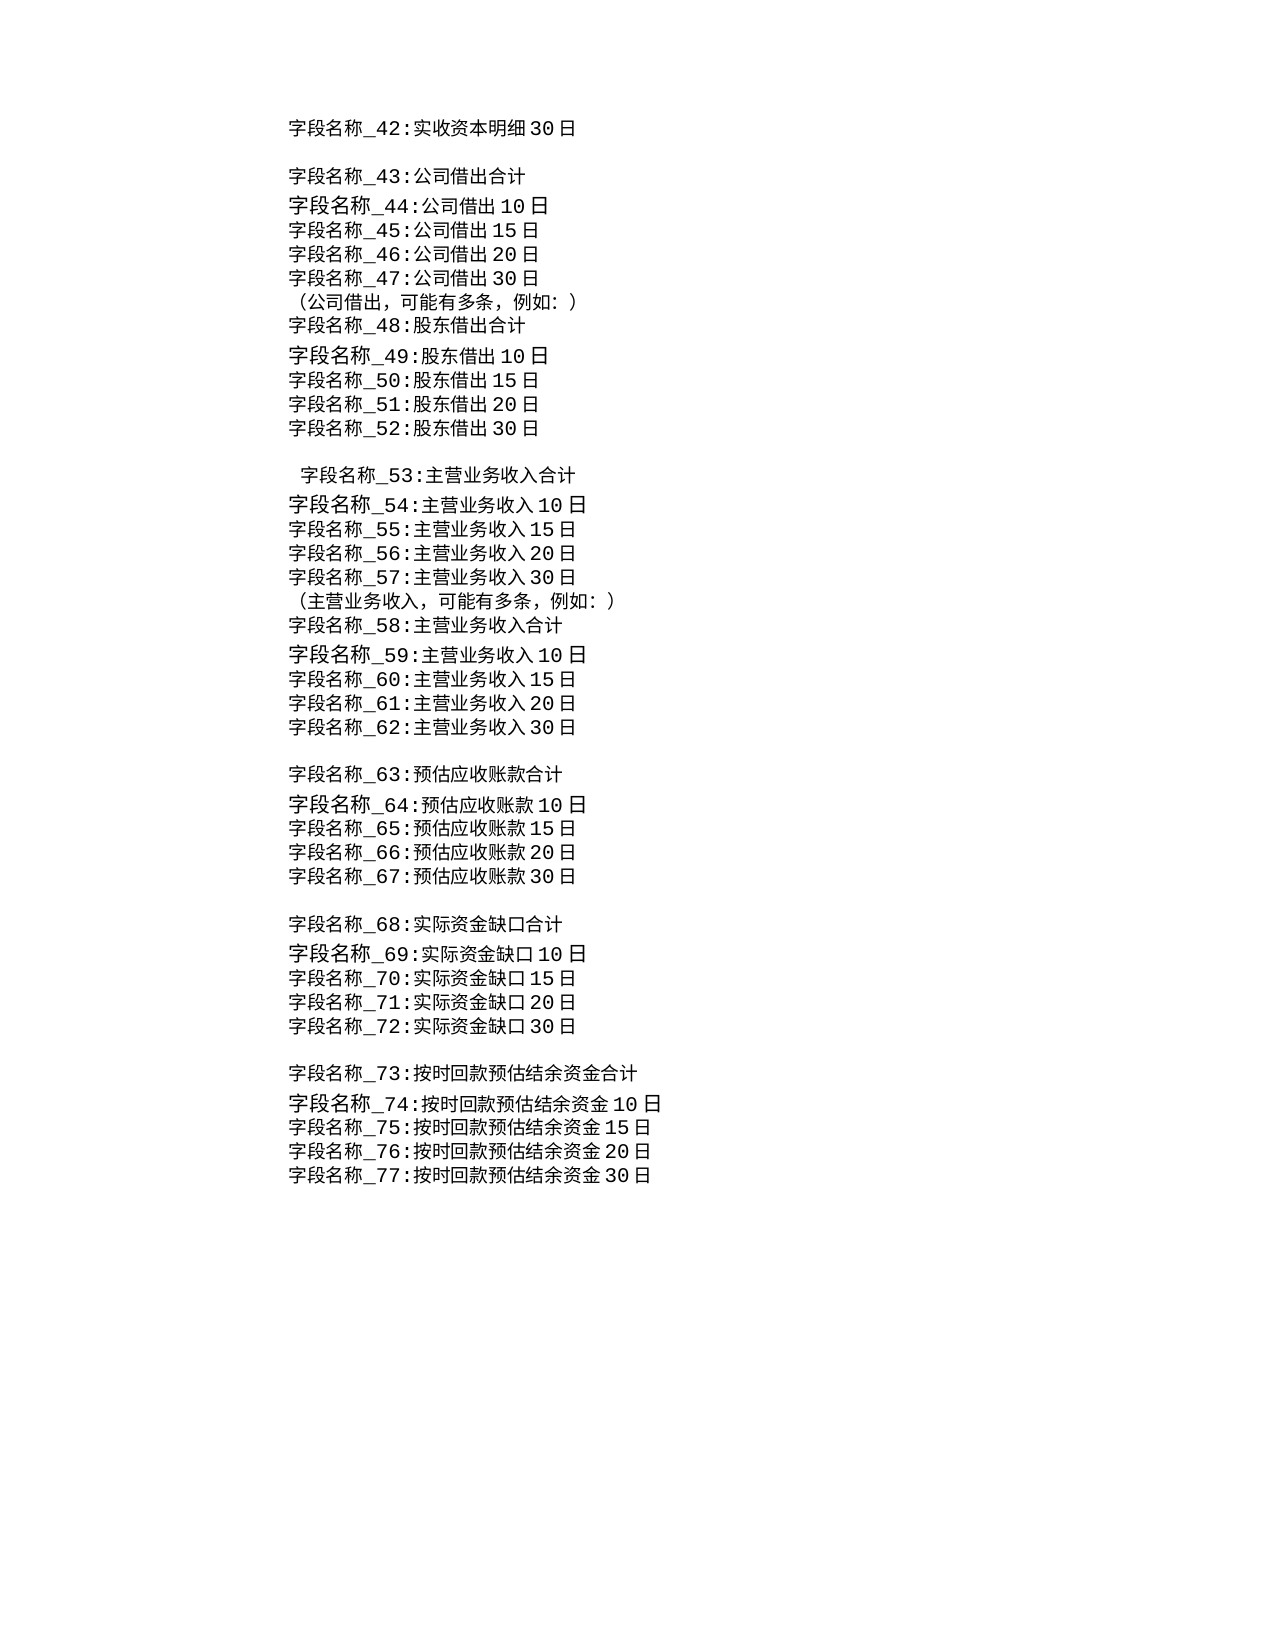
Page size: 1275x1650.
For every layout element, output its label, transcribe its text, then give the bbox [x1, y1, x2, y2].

text 字段名称_71:实际资金缺口20日 [118, 992, 1157, 1015]
text 字段名称_54:主营业务收入10日 [118, 489, 1157, 519]
text 字段名称_52:股东借出30日 [118, 417, 1157, 441]
text 字段名称_57:主营业务收入30日 [118, 567, 1157, 591]
text 字段名称_62:主营业务收入30日 [118, 716, 1157, 740]
text 字段名称_61:主营业务收入20日 [118, 693, 1157, 716]
text 字段名称_59:主营业务收入10日 [118, 638, 1157, 669]
text 字段名称_49:股东借出10日 [118, 339, 1157, 369]
text 字段名称_65:预估应收账款15日 [118, 818, 1157, 842]
text 字段名称_70:实际资金缺口15日 [118, 968, 1157, 992]
text 字段名称_58:主营业务收入合计 [118, 614, 1157, 638]
text 字段名称_51:股东借出20日 [118, 393, 1157, 417]
text 字段名称_74:按时回款预估结余资金10日 [118, 1087, 1157, 1117]
text 字段名称_60:主营业务收入15日 [118, 669, 1157, 693]
text 字段名称_50:股东借出15日 [118, 369, 1157, 393]
text 字段名称_46:公司借出20日 [118, 244, 1157, 268]
text 字段名称_42:实收资本明细30日 [118, 118, 1157, 142]
text 字段名称_69:实际资金缺口10日 [118, 937, 1157, 968]
text 字段名称_76:按时回款预估结余资金20日 [118, 1141, 1157, 1165]
text 字段名称_44:公司借出10日 [118, 189, 1157, 220]
text 字段名称_43:公司借出合计 [118, 166, 1157, 189]
text 字段名称_73:按时回款预估结余资金合计 [118, 1063, 1157, 1087]
text 字段名称_75:按时回款预估结余资金15日 [118, 1117, 1157, 1141]
text 字段名称_45:公司借出15日 [118, 220, 1157, 244]
text 字段名称_77:按时回款预估结余资金30日 [118, 1165, 1157, 1189]
text 字段名称_72:实际资金缺口30日 [118, 1015, 1157, 1039]
text 字段名称_48:股东借出合计 [118, 315, 1157, 339]
text 字段名称_63:预估应收账款合计 [118, 764, 1157, 788]
text （主营业务收入，可能有多条，例如：） [118, 591, 1157, 614]
text 字段名称_64:预估应收账款10日 [118, 788, 1157, 818]
text 字段名称_68:实际资金缺口合计 [118, 913, 1157, 937]
text 字段名称_66:预估应收账款20日 [118, 842, 1157, 866]
text 字段名称_47:公司借出30日 [118, 268, 1157, 291]
text 字段名称_67:预估应收账款30日 [118, 866, 1157, 890]
text 字段名称_53:主营业务收入合计 [118, 465, 1157, 489]
text （公司借出，可能有多条，例如：） [118, 291, 1157, 315]
text 字段名称_55:主营业务收入15日 [118, 519, 1157, 543]
text 字段名称_56:主营业务收入20日 [118, 543, 1157, 567]
